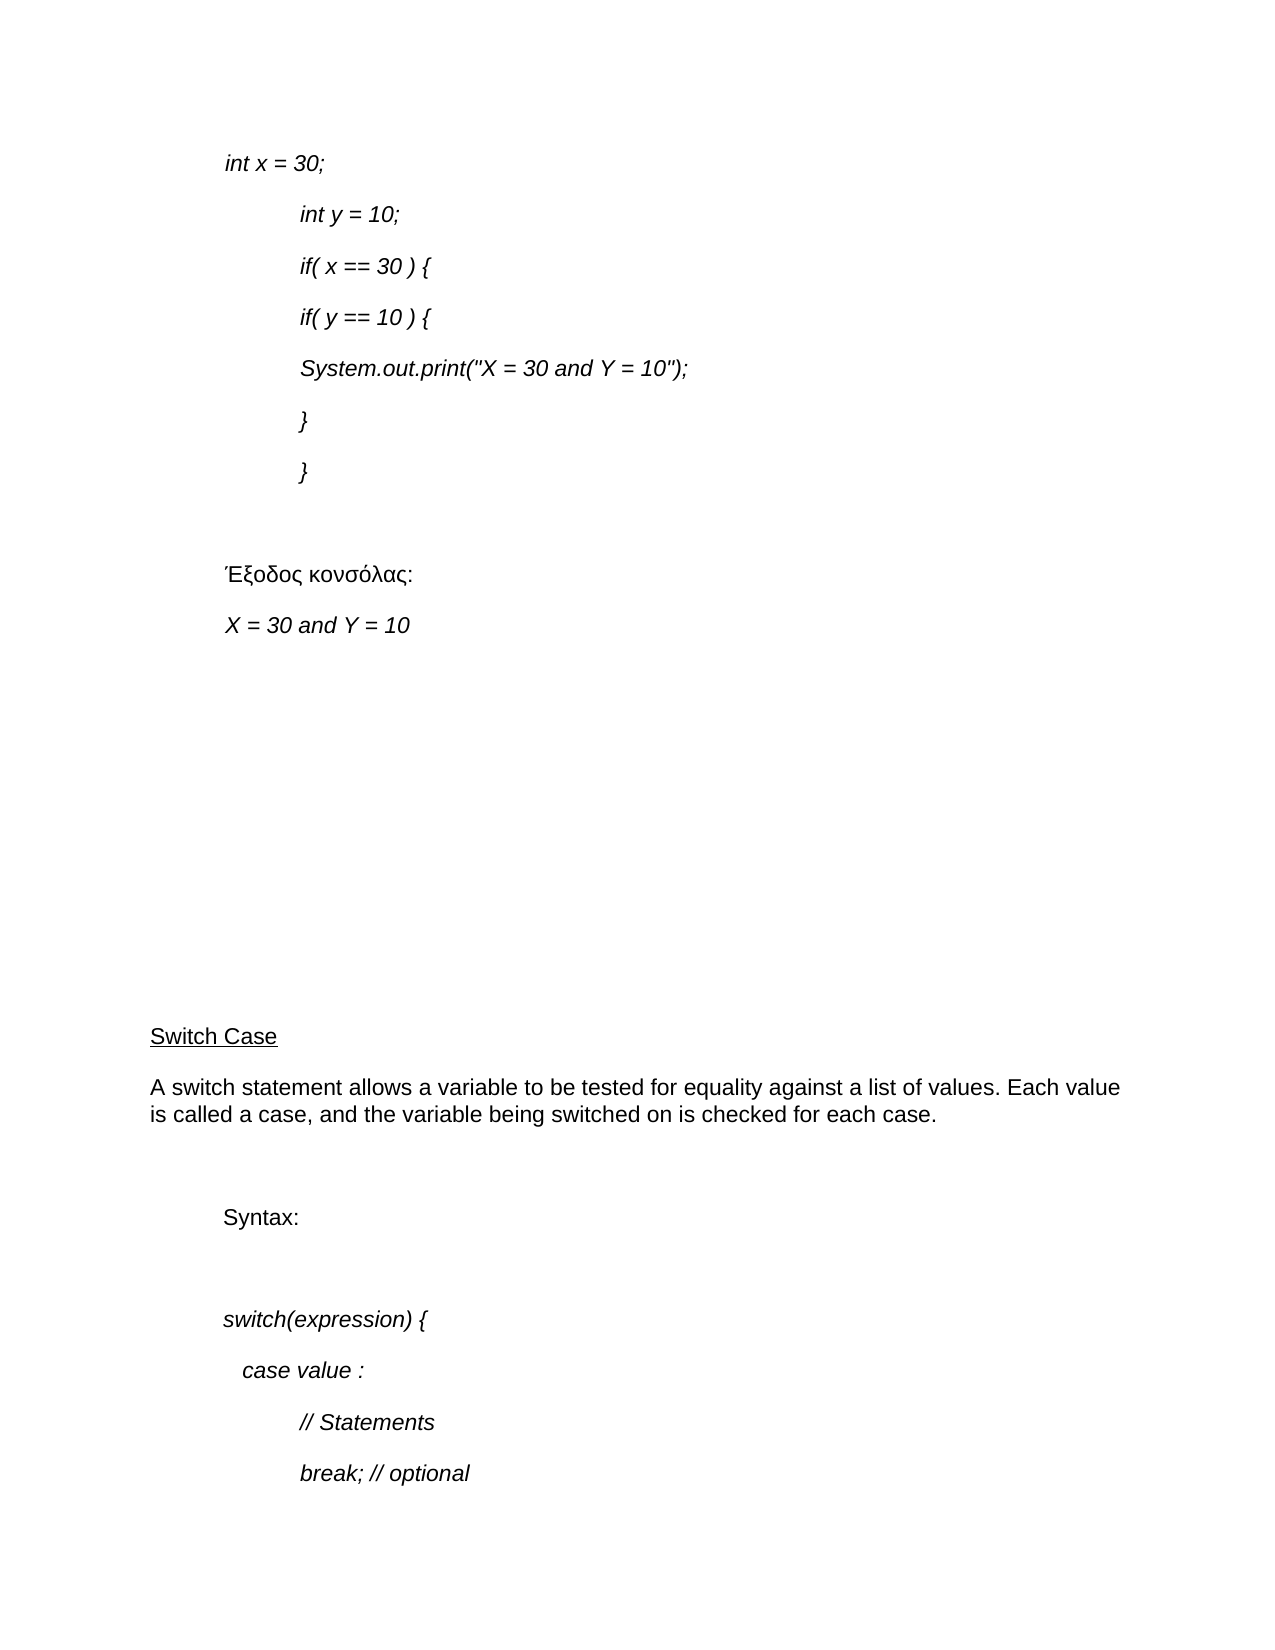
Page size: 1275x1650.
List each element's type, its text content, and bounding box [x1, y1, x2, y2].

text // Statements [223, 1409, 1125, 1435]
text System.out.print("X = 30 and Y = 10"); [225, 355, 1125, 382]
text } [225, 458, 1125, 484]
text int y = 10; [225, 201, 1125, 228]
text case value : [223, 1357, 1125, 1384]
text switch(expression) { [223, 1306, 1125, 1332]
text X = 30 and Y = 10 [225, 612, 1125, 638]
text Έξοδος κονσόλας: [225, 561, 1125, 587]
text } [225, 407, 1125, 433]
text if( y == 10 ) { [225, 304, 1125, 330]
text Switch Case [150, 1023, 1125, 1049]
text int x = 30; [225, 150, 1125, 176]
text A switch statement allows a variable to be tested for equality against a list of values. Each value is called a case, and the variable being switched on is checked for each case. [150, 1074, 1125, 1127]
text if( x == 30 ) { [225, 253, 1125, 279]
text Syntax: [223, 1203, 1125, 1230]
text break; // optional [223, 1460, 1125, 1487]
